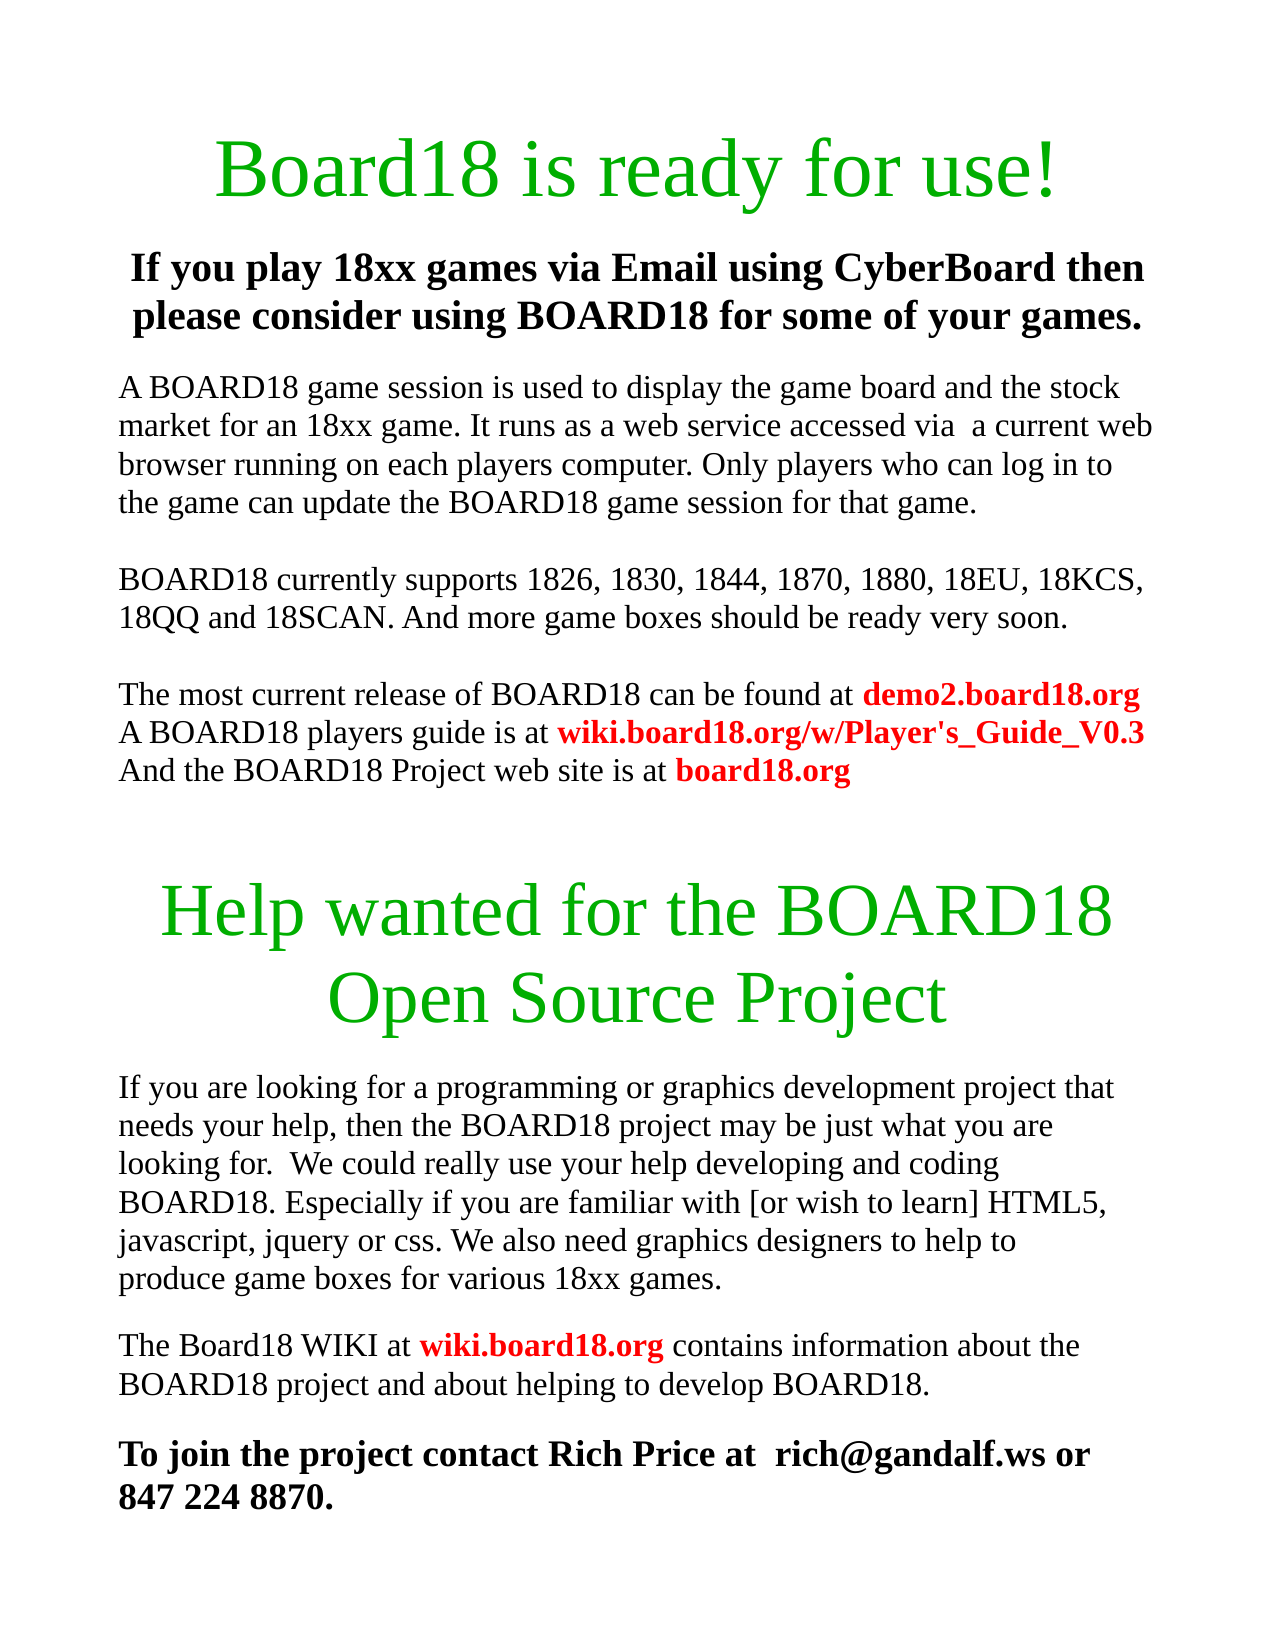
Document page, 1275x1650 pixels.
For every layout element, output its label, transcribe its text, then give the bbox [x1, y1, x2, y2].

text The Board18 WIKI at wiki.board18.org contains information about the BOARD18 project and about helping to develop BOARD18. [118, 1326, 1129, 1402]
text BOARD18 currently supports 1826, 1830, 1844, 1870, 1880, 18EU, 18KCS, 18QQ and 18SCAN. And more game boxes should be ready very soon. [118, 559, 1157, 636]
text A BOARD18 game session is used to display the game board and the stock market for an 18xx game. It runs as a web service accessed via a current web browser running on each players computer. Only players who can log in to the game can update the BOARD18 game session for that game. [118, 367, 1157, 521]
text If you are looking for a programming or graphics development project that needs your help, then the BOARD18 project may be just what you are looking for. We could really use your help developing and coding BOARD18. Especially if you are familiar with [or wish to learn] HTML5, javascript, jquery or css. We also need graphics designers to help to produce game boxes for various 18xx games. [118, 1067, 1129, 1297]
text Board18 is ready for use! [118, 118, 1157, 214]
text Help wanted for the BOARD18 Open Source Project [148, 866, 1127, 1038]
text A BOARD18 players guide is at wiki.board18.org/w/Player's_Guide_V0.3 [118, 712, 1157, 751]
text To join the project contact Rich Price at rich@gandalf.ws or 847 224 8870. [118, 1431, 1129, 1517]
text The most current release of BOARD18 can be found at demo2.board18.org [118, 674, 1157, 712]
text And the BOARD18 Project web site is at board18.org [118, 751, 1157, 789]
text If you play 18xx games via Email using CyberBoard then please consider using BOARD18 for some of your games. [118, 243, 1157, 338]
